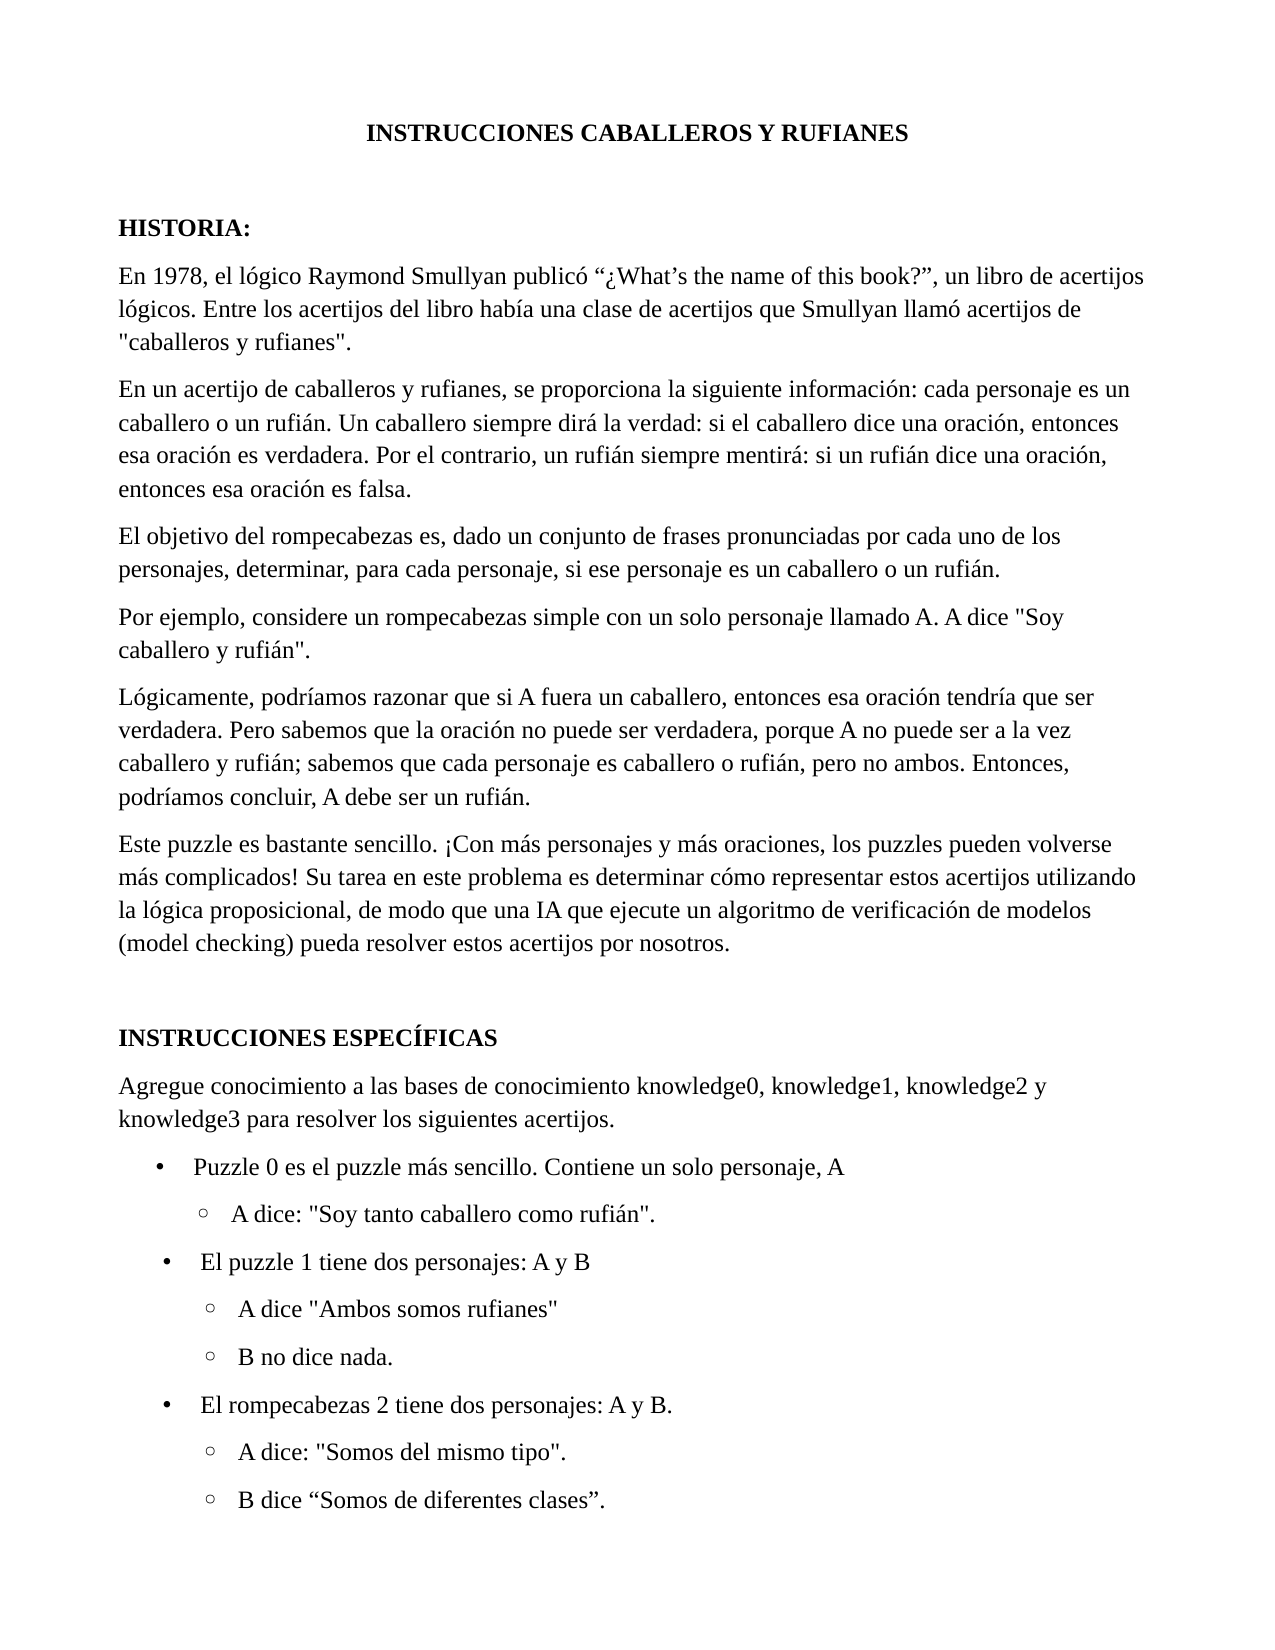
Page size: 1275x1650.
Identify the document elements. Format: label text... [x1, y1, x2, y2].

list A dice "Ambos somos rufianes" [200, 1294, 1157, 1323]
list A dice: "Somos del mismo tipo". [200, 1437, 1157, 1466]
list Puzzle 0 es el puzzle más sencillo. Contiene un solo personaje, A [156, 1152, 1157, 1180]
text En 1978, el lógico Raymond Smullyan publicó “¿What’s the name of this book?”, un libro de acertijos lógicos. Entre los acertijos del libro había una clase de acertijos que Smullyan llamó acertijos de "caballeros y rufianes". [118, 261, 1157, 356]
list B no dice nada. [200, 1342, 1157, 1371]
list El puzzle 1 tiene dos personajes: A y B [163, 1247, 1157, 1276]
text El objetivo del rompecabezas es, dado un conjunto de frases pronunciadas por cada uno de los personajes, determinar, para cada personaje, si ese personaje es un caballero o un rufián. [118, 521, 1157, 583]
list El rompecabezas 2 tiene dos personajes: A y B. [163, 1390, 1157, 1418]
text En un acertijo de caballeros y rufianes, se proporciona la siguiente información: cada personaje es un caballero o un rufián. Un caballero siempre dirá la verdad: si el caballero dice una oración, entonces esa oración es verdadera. Por el contrario, un rufián siempre mentirá: si un rufián dice una oración, entonces esa oración es falsa. [118, 374, 1157, 502]
list A dice: "Soy tanto caballero como rufián". [193, 1199, 1157, 1228]
text INSTRUCCIONES ESPECÍFICAS [118, 1023, 1157, 1052]
text Lógicamente, podríamos razonar que si A fuera un caballero, entonces esa oración tendría que ser verdadera. Pero sabemos que la oración no puede ser verdadera, porque A no puede ser a la vez caballero y rufián; sabemos que cada personaje es caballero o rufián, pero no ambos. Entonces, podríamos concluir, A debe ser un rufián. [118, 682, 1157, 810]
text Agregue conocimiento a las bases de conocimiento knowledge0, knowledge1, knowledge2 y knowledge3 para resolver los siguientes acertijos. [118, 1071, 1157, 1133]
list B dice “Somos de diferentes clases”. [200, 1485, 1157, 1514]
text HISTORIA: [118, 213, 1157, 242]
text Por ejemplo, considere un rompecabezas simple con un solo personaje llamado A. A dice "Soy caballero y rufián". [118, 602, 1157, 664]
text Este puzzle es bastante sencillo. ¡Con más personajes y más oraciones, los puzzles pueden volverse más complicados! Su tarea en este problema es determinar cómo representar estos acertijos utilizando la lógica proposicional, de modo que una IA que ejecute un algoritmo de verificación de modelos (model checking) pueda resolver estos acertijos por nosotros. [118, 829, 1157, 957]
text INSTRUCCIONES CABALLEROS Y RUFIANES [118, 118, 1157, 147]
